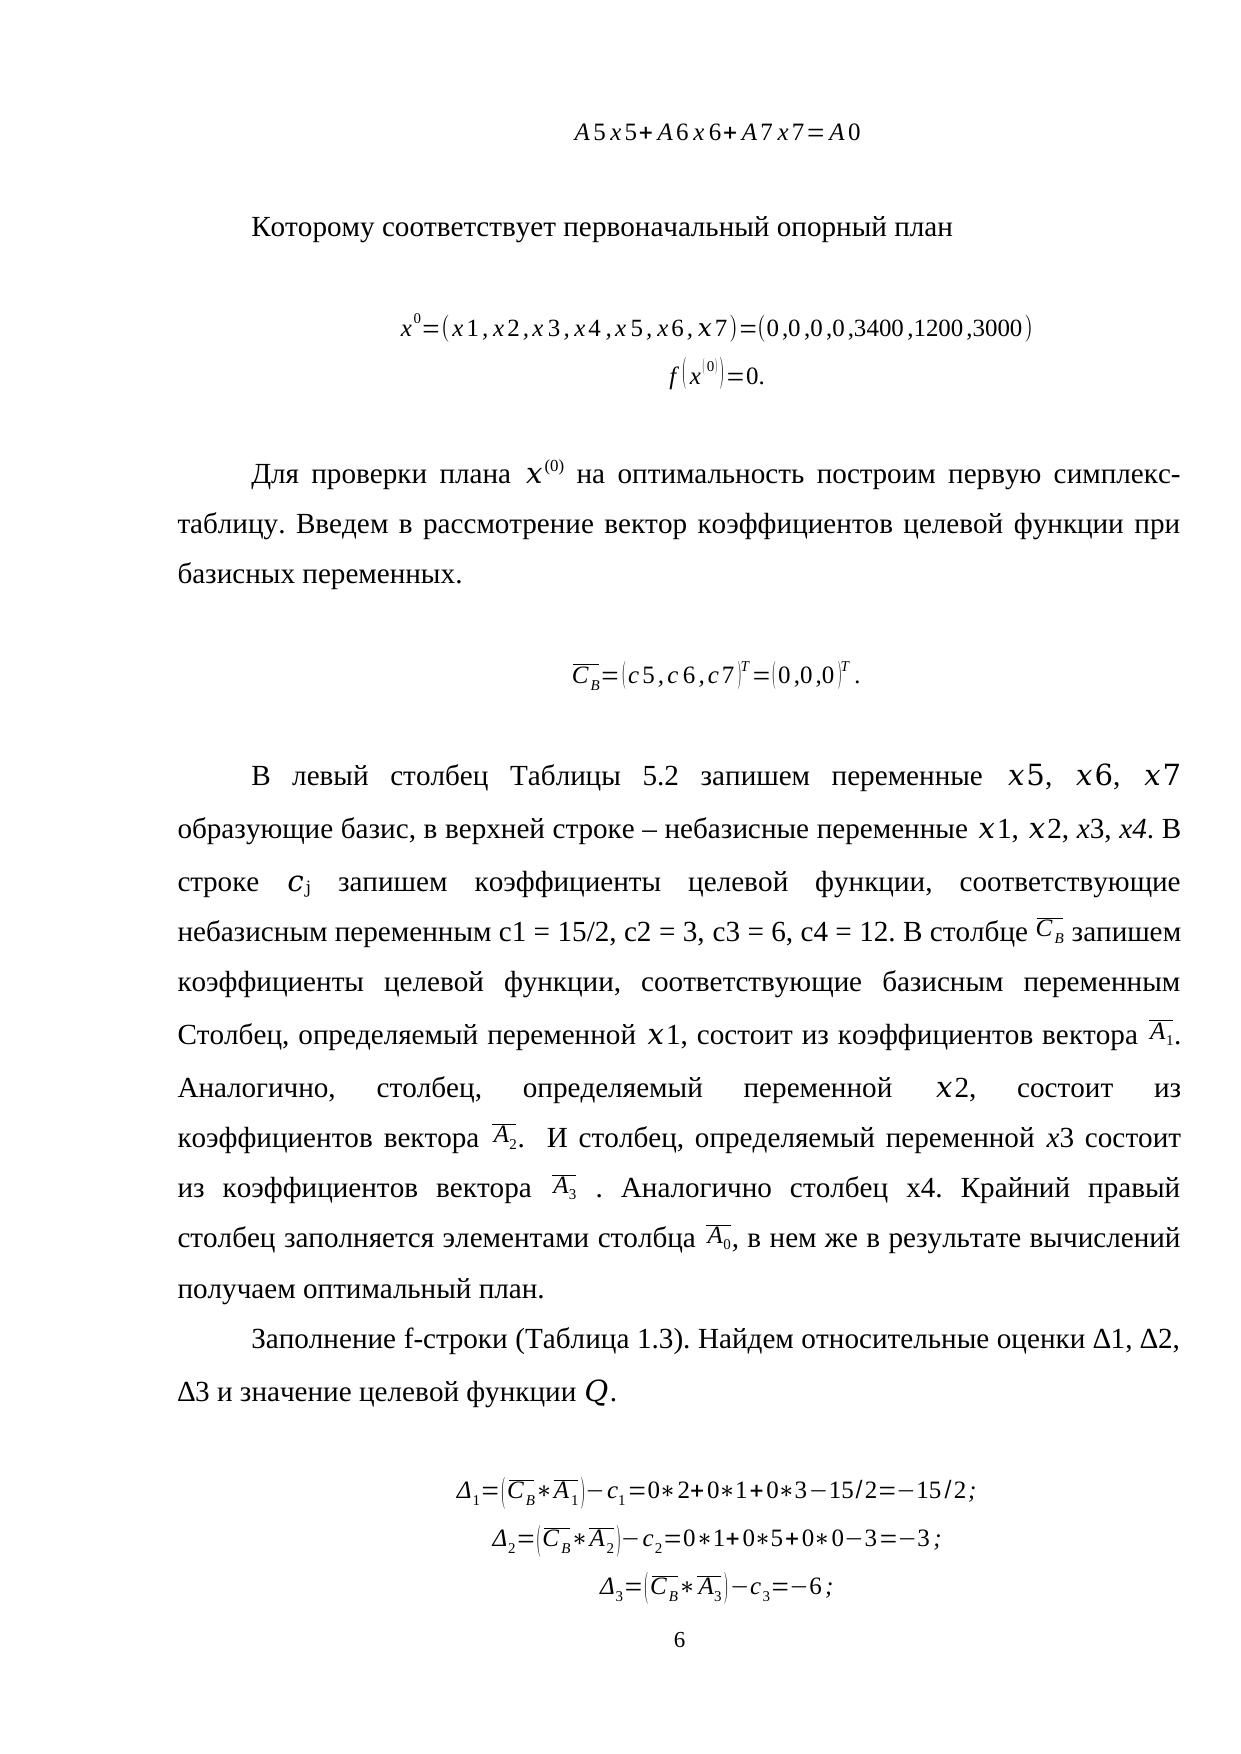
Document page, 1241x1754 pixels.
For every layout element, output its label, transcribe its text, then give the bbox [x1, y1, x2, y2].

text В левый столбец Таблицы 5.2 запишем переменные 𝑥5, 𝑥6, 𝑥7 образующие базис, в верхней строке – небазисные переменные 𝑥1, 𝑥2, x3, x4. В строке 𝑐j запишем коэффициенты целевой функции, соответствующие небазисным переменным с1 = 15/2, с2 = 3, c3 = 6, c4 = 12. В столбце запишем коэффициенты целевой функции, соответствующие базисным переменным Столбец, определяемый переменной 𝑥1, состоит из коэффициентов вектора . Аналогично, столбец, определяемый переменной 𝑥2, состоит из коэффициентов вектора . И столбец, определяемый переменной х3 состоит из коэффициентов вектора . Аналогично столбец x4. Крайний правый столбец заполняется элементами столбца , в нем же в результате вычислений получаем оптимальный план. [177, 757, 1181, 1304]
text Заполнение f-строки (Таблица 1.3). Найдем относительные оценки ∆1, ∆2, ∆3 и значение целевой функции 𝑄. [177, 1321, 1181, 1407]
text Для проверки плана 𝑥(0) на оптимальность построим первую симплекс-таблицу. Введем в рассмотрение вектор коэффициентов целевой функции при базисных переменных. [177, 454, 1181, 590]
text Которому соответствует первоначальный опорный план [177, 209, 1181, 243]
